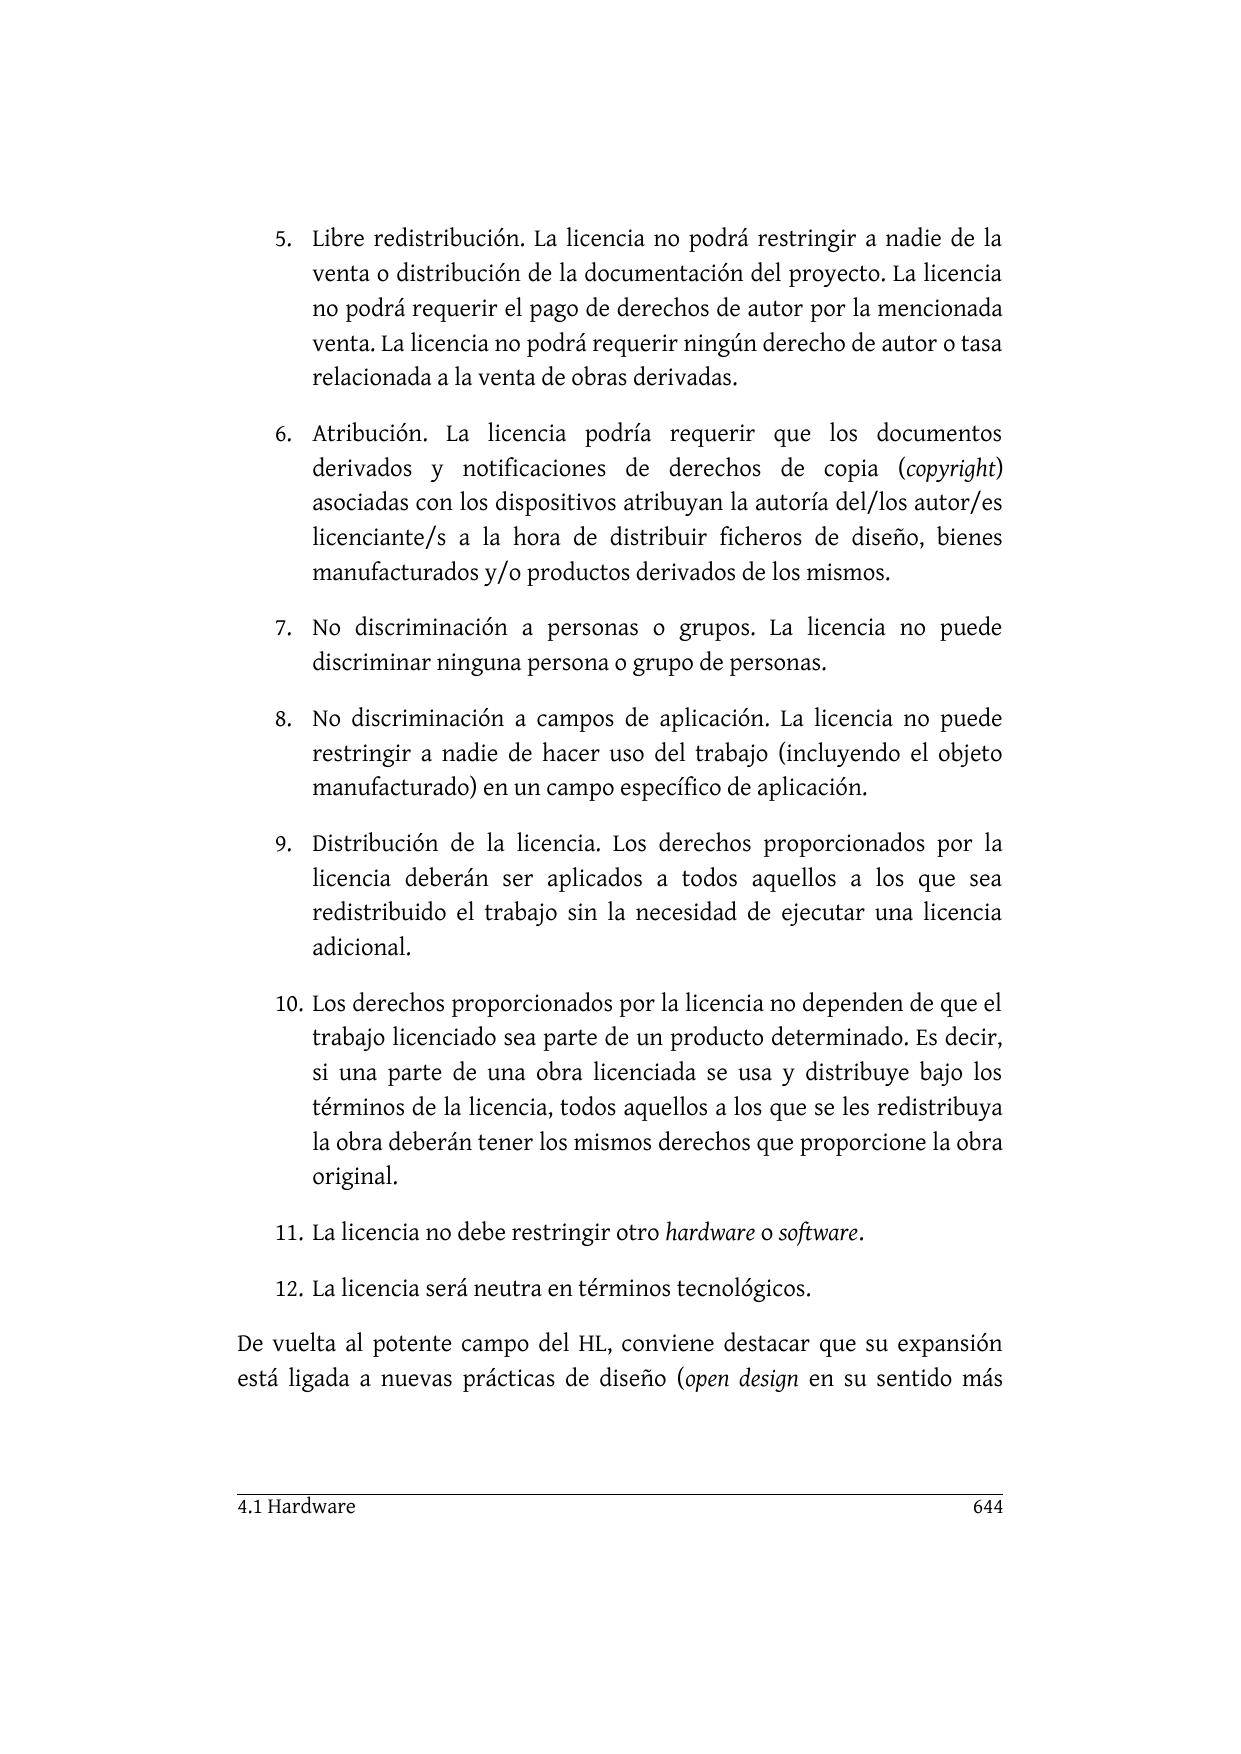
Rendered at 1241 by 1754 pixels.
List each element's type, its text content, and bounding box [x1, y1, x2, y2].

list No discriminación a personas o grupos. La licencia no puede discriminar ninguna persona o grupo de personas. [274, 614, 1003, 678]
list Distribución de la licencia. Los derechos proporcionados por la licencia deberán ser aplicados a todos aquellos a los que sea redistribuido el trabajo sin la necesidad de ejecutar una licencia adicional. [274, 829, 1003, 962]
list La licencia será neutra en términos tecnológicos. [274, 1274, 1003, 1303]
text De vuelta al potente campo del HL, conviene destacar que su expansión está ligada a nuevas prácticas de diseño (open design en su sentido más [237, 1330, 1003, 1393]
list Atribución. La licencia podría requerir que los documentos derivados y notificaciones de derechos de copia (copyright) asociadas con los dispositivos atribuyan la autoría del/los autor/es licenciante/s a la hora de distribuir ficheros de diseño, bienes manufacturados y/o productos derivados de los mismos. [274, 419, 1003, 587]
list La licencia no debe restringir otro hardware o software. [274, 1218, 1003, 1247]
list Libre redistribución. La licencia no podrá restringir a nadie de la venta o distribución de la documentación del proyecto. La licencia no podrá requerir el pago de derechos de autor por la mencionada venta. La licencia no podrá requerir ningún derecho de autor o tasa relacionada a la venta de obras derivadas. [274, 225, 1003, 393]
list Los derechos proporcionados por la licencia no dependen de que el trabajo licenciado sea parte de un producto determinado. Es decir, si una parte de una obra licenciada se usa y distribuye bajo los términos de la licencia, todos aquellos a los que se les redistribuya la obra deberán tener los mismos derechos que proporcione la obra original. [274, 989, 1003, 1192]
list No discriminación a campos de aplicación. La licencia no puede restringir a nadie de hacer uso del trabajo (incluyendo el objeto manufacturado) en un campo específico de aplicación. [274, 704, 1003, 803]
